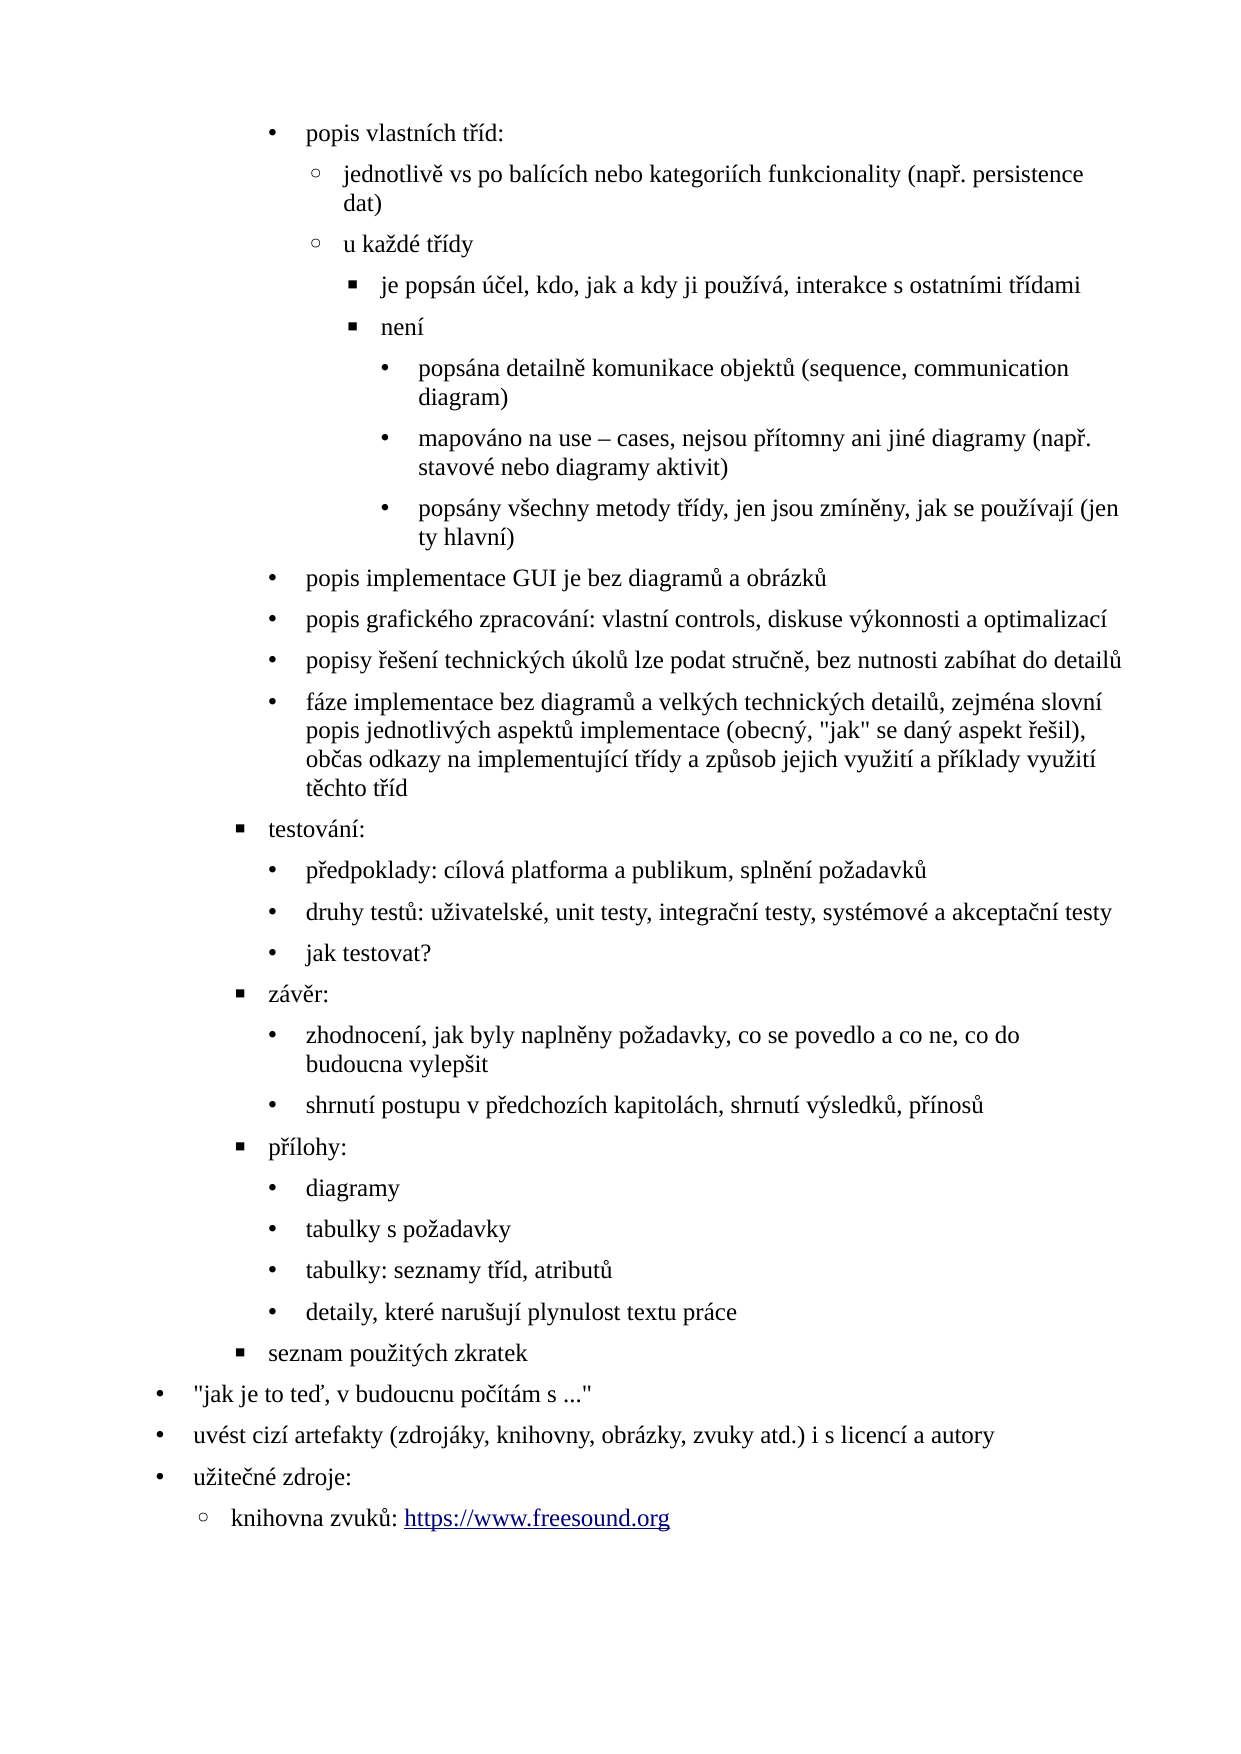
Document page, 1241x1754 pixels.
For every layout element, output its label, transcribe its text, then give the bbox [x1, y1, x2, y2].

list diagramy [268, 1173, 1122, 1202]
list zhodnocení, jak byly naplněny požadavky, co se povedlo a co ne, co do budoucna vylepšit [268, 1021, 1122, 1078]
list druhy testů: uživatelské, unit testy, integrační testy, systémové a akceptační testy [268, 897, 1122, 926]
list není [343, 312, 1122, 341]
list popsány všechny metody třídy, jen jsou zmíněny, jak se používají (jen ty hlavní) [381, 493, 1122, 551]
list popis grafického zpracování: vlastní controls, diskuse výkonnosti a optimalizací [268, 604, 1122, 633]
list mapováno na use – cases, nejsou přítomny ani jiné diagramy (např. stavové nebo diagramy aktivit) [381, 423, 1122, 481]
list popis implementace GUI je bez diagramů a obrázků [268, 563, 1122, 592]
list jednotlivě vs po balících nebo kategoriích funkcionality (např. persistence dat) [306, 159, 1122, 217]
list je popsán účel, kdo, jak a kdy ji používá, interakce s ostatními třídami [343, 271, 1122, 299]
list tabulky: seznamy tříd, atributů [268, 1256, 1122, 1284]
list seznam použitých zkratek [231, 1338, 1122, 1367]
list fáze implementace bez diagramů a velkých technických detailů, zejména slovní popis jednotlivých aspektů implementace (obecný, "jak" se daný aspekt řešil), občas odkazy na implementující třídy a způsob jejich využití a příklady využití těchto tříd [268, 687, 1122, 802]
list uvést cizí artefakty (zdrojáky, knihovny, obrázky, zvuky atd.) i s licencí a autory [156, 1421, 1122, 1449]
list knihovna zvuků: https://www.freesound.org [193, 1503, 1122, 1532]
list "jak je to teď, v budoucnu počítám s ..." [156, 1379, 1122, 1408]
list testování: [231, 814, 1122, 843]
list jak testovat? [268, 938, 1122, 967]
list popisy řešení technických úkolů lze podat stručně, bez nutnosti zabíhat do detailů [268, 646, 1122, 674]
list předpoklady: cílová platforma a publikum, splnění požadavků [268, 856, 1122, 884]
list popsána detailně komunikace objektů (sequence, communication diagram) [381, 353, 1122, 411]
list detaily, které narušují plynulost textu práce [268, 1297, 1122, 1326]
list užitečné zdroje: [156, 1462, 1122, 1491]
list shrnutí postupu v předchozích kapitolách, shrnutí výsledků, přínosů [268, 1091, 1122, 1119]
list tabulky s požadavky [268, 1214, 1122, 1243]
list přílohy: [231, 1132, 1122, 1161]
list popis vlastních tříd: [268, 118, 1122, 147]
list závěr: [231, 979, 1122, 1008]
list u každé třídy [306, 229, 1122, 258]
